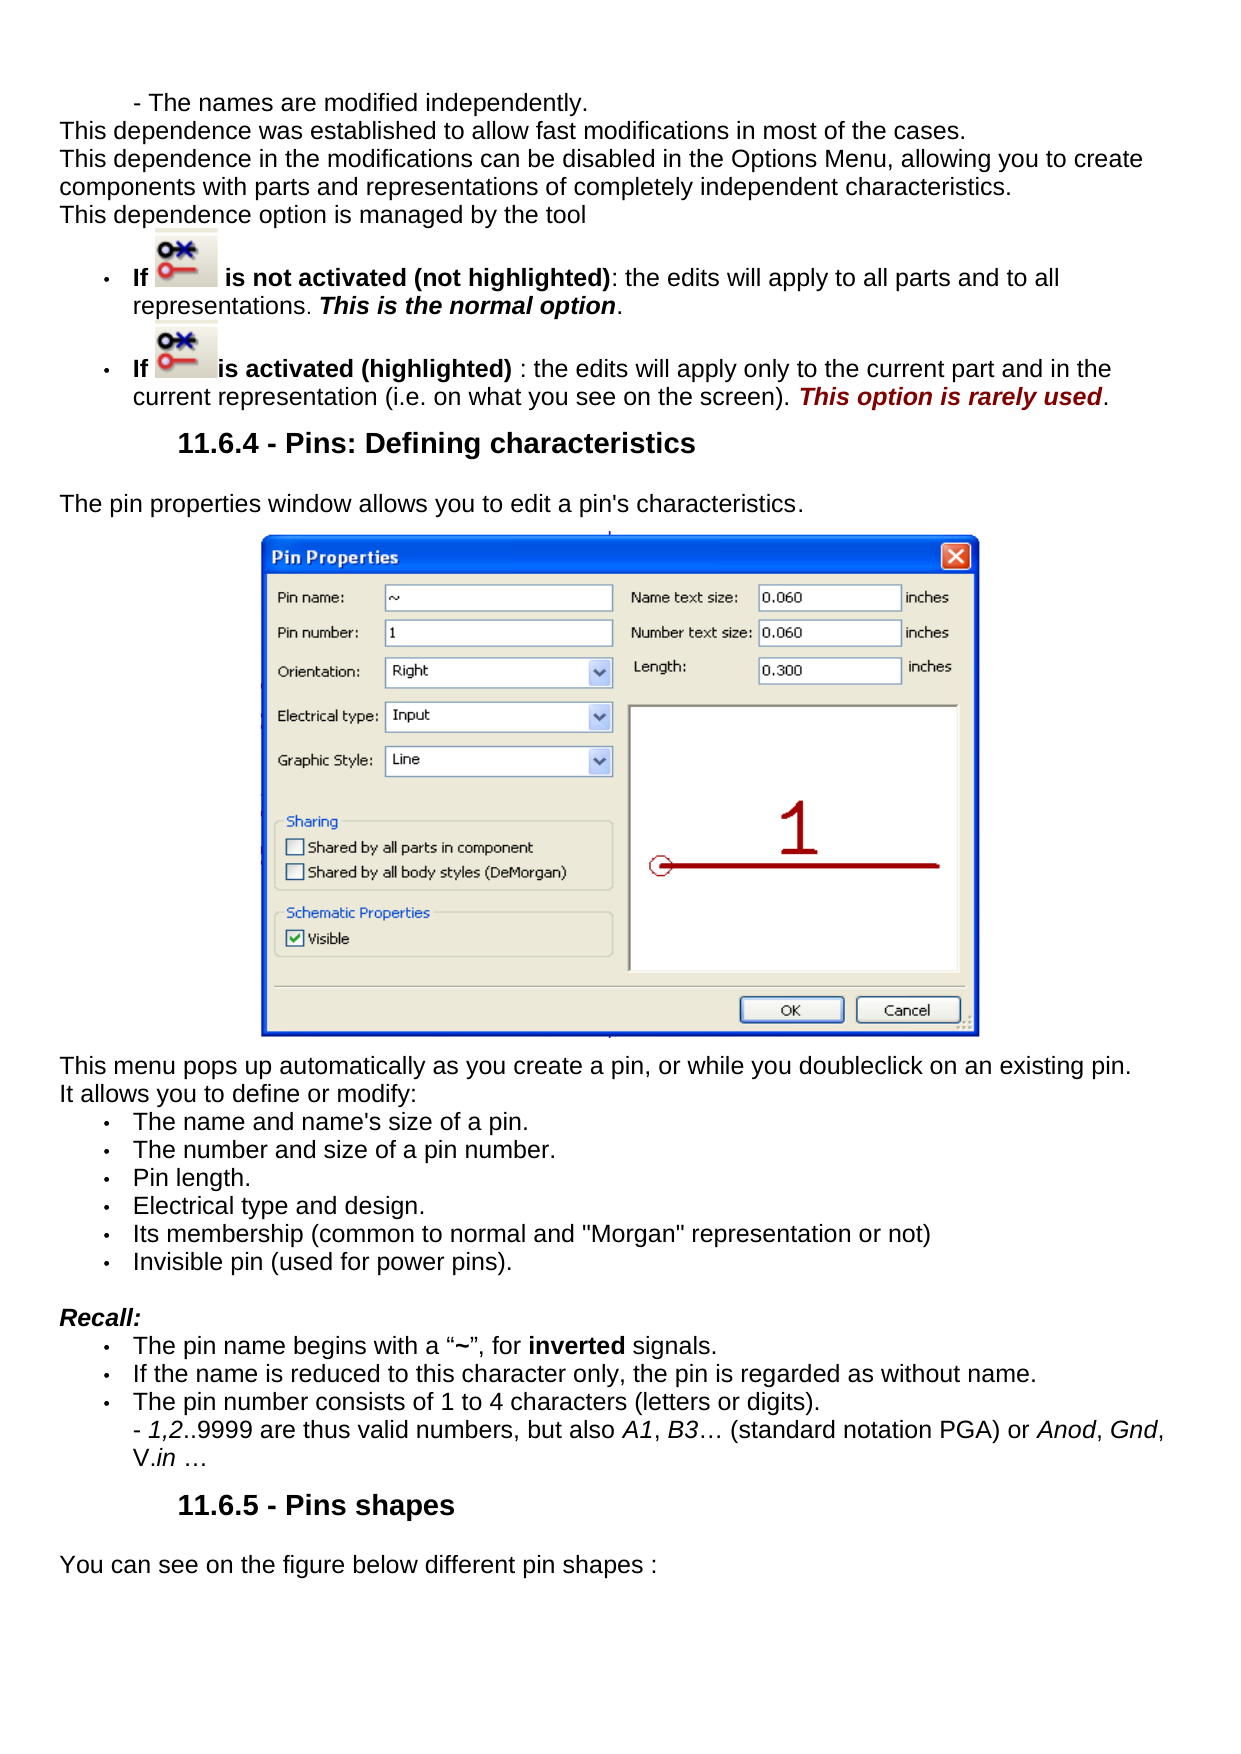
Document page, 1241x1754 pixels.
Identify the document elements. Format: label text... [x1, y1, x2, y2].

list The number and size of a pin number. [103, 1136, 1181, 1164]
picture [260, 531, 980, 1038]
text This dependence was established to allow fast modifications in most of the cases. [59, 117, 1181, 144]
text - The names are modified independently. [133, 88, 1181, 117]
text The pin properties window allows you to edit a pin's characteristics. [59, 490, 1181, 518]
subtitle Pins shapes [177, 1488, 1181, 1521]
list The pin name begins with a “~”, for inverted signals. [103, 1332, 1181, 1360]
list Its membership (common to normal and "Morgan" representation or not) [103, 1220, 1181, 1248]
text This dependence option is managed by the tool [59, 201, 1181, 229]
text This dependence in the modifications can be disabled in the Options Menu, allowing you to create components with parts and representations of completely independent characteristics. [59, 144, 1181, 201]
picture [155, 320, 218, 378]
list Electrical type and design. [103, 1192, 1181, 1220]
picture [155, 228, 218, 287]
list The name and name's size of a pin. [103, 1108, 1181, 1136]
text It allows you to define or modify: [59, 1080, 1181, 1108]
list The pin number consists of 1 to 4 characters (letters or digits). - 1,2..9999 are thus valid numbers, but also A1, B3… (standard notation PGA) or Anod, Gnd, V.in … [103, 1388, 1181, 1472]
list Pin length. [103, 1164, 1181, 1192]
text This menu pops up automatically as you create a pin, or while you doubleclick on an existing pin. [59, 1052, 1181, 1080]
list If is not activated (not highlighted): the edits will apply to all parts and to all representations. This is the normal option. [103, 229, 1181, 320]
text You can see on the figure below different pin shapes : [59, 1551, 1181, 1579]
list If is activated (highlighted) : the edits will apply only to the current part and in the current representation (i.e. on what you see on the screen). This option is rarely used. [103, 320, 1181, 411]
subtitle Pins: Defining characteristics [177, 427, 1181, 460]
list Invisible pin (used for power pins). [103, 1248, 1181, 1276]
text Recall: [59, 1304, 1181, 1332]
list If the name is reduced to this character only, the pin is regarded as without name. [103, 1360, 1181, 1388]
